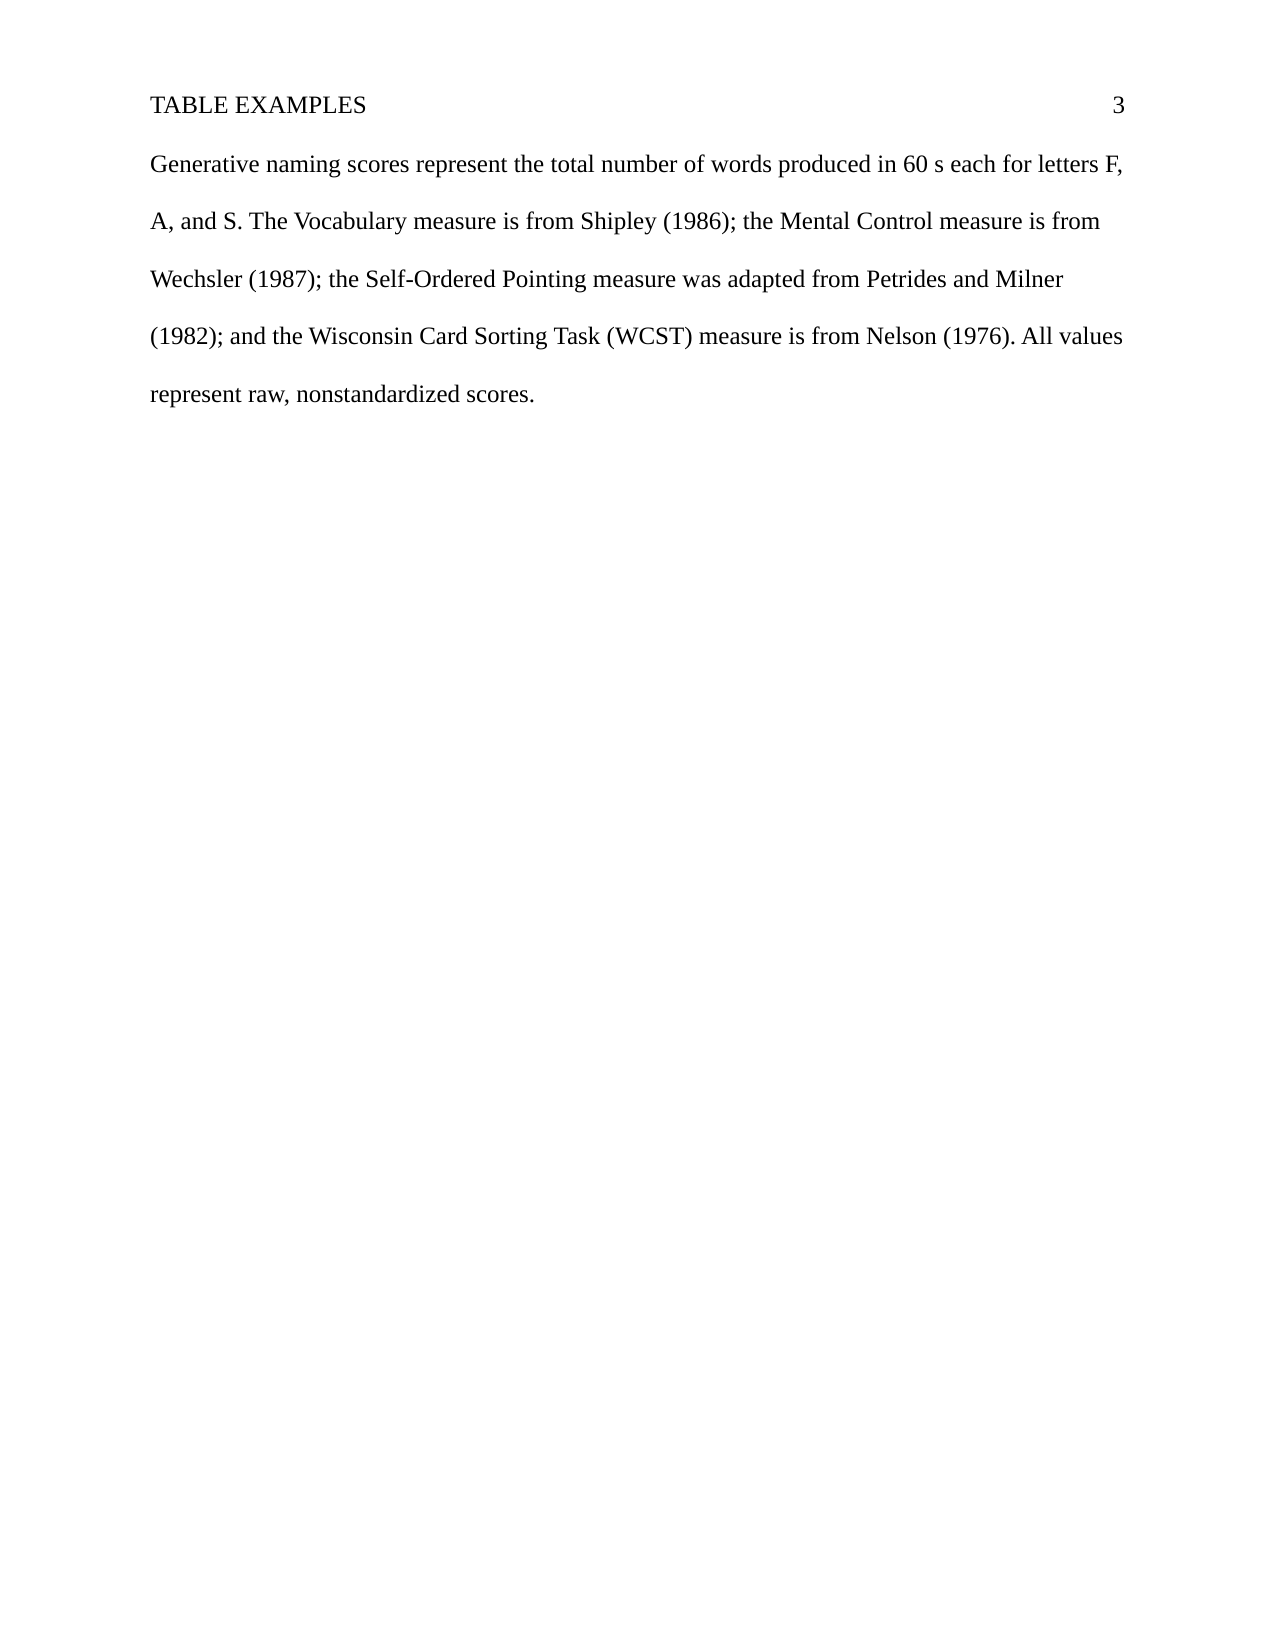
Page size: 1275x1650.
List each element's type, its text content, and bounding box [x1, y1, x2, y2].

text Generative naming scores represent the total number of words produced in 60 s each for letters F, A, and S. The Vocabulary measure is from Shipley (1986); the Mental Control measure is from Wechsler (1987); the Self-Ordered Pointing measure was adapted from Petrides and Milner (1982); and the Wisconsin Card Sorting Task (WCST) measure is from Nelson (1976). All values represent raw, nonstandardized scores. [150, 149, 1125, 408]
